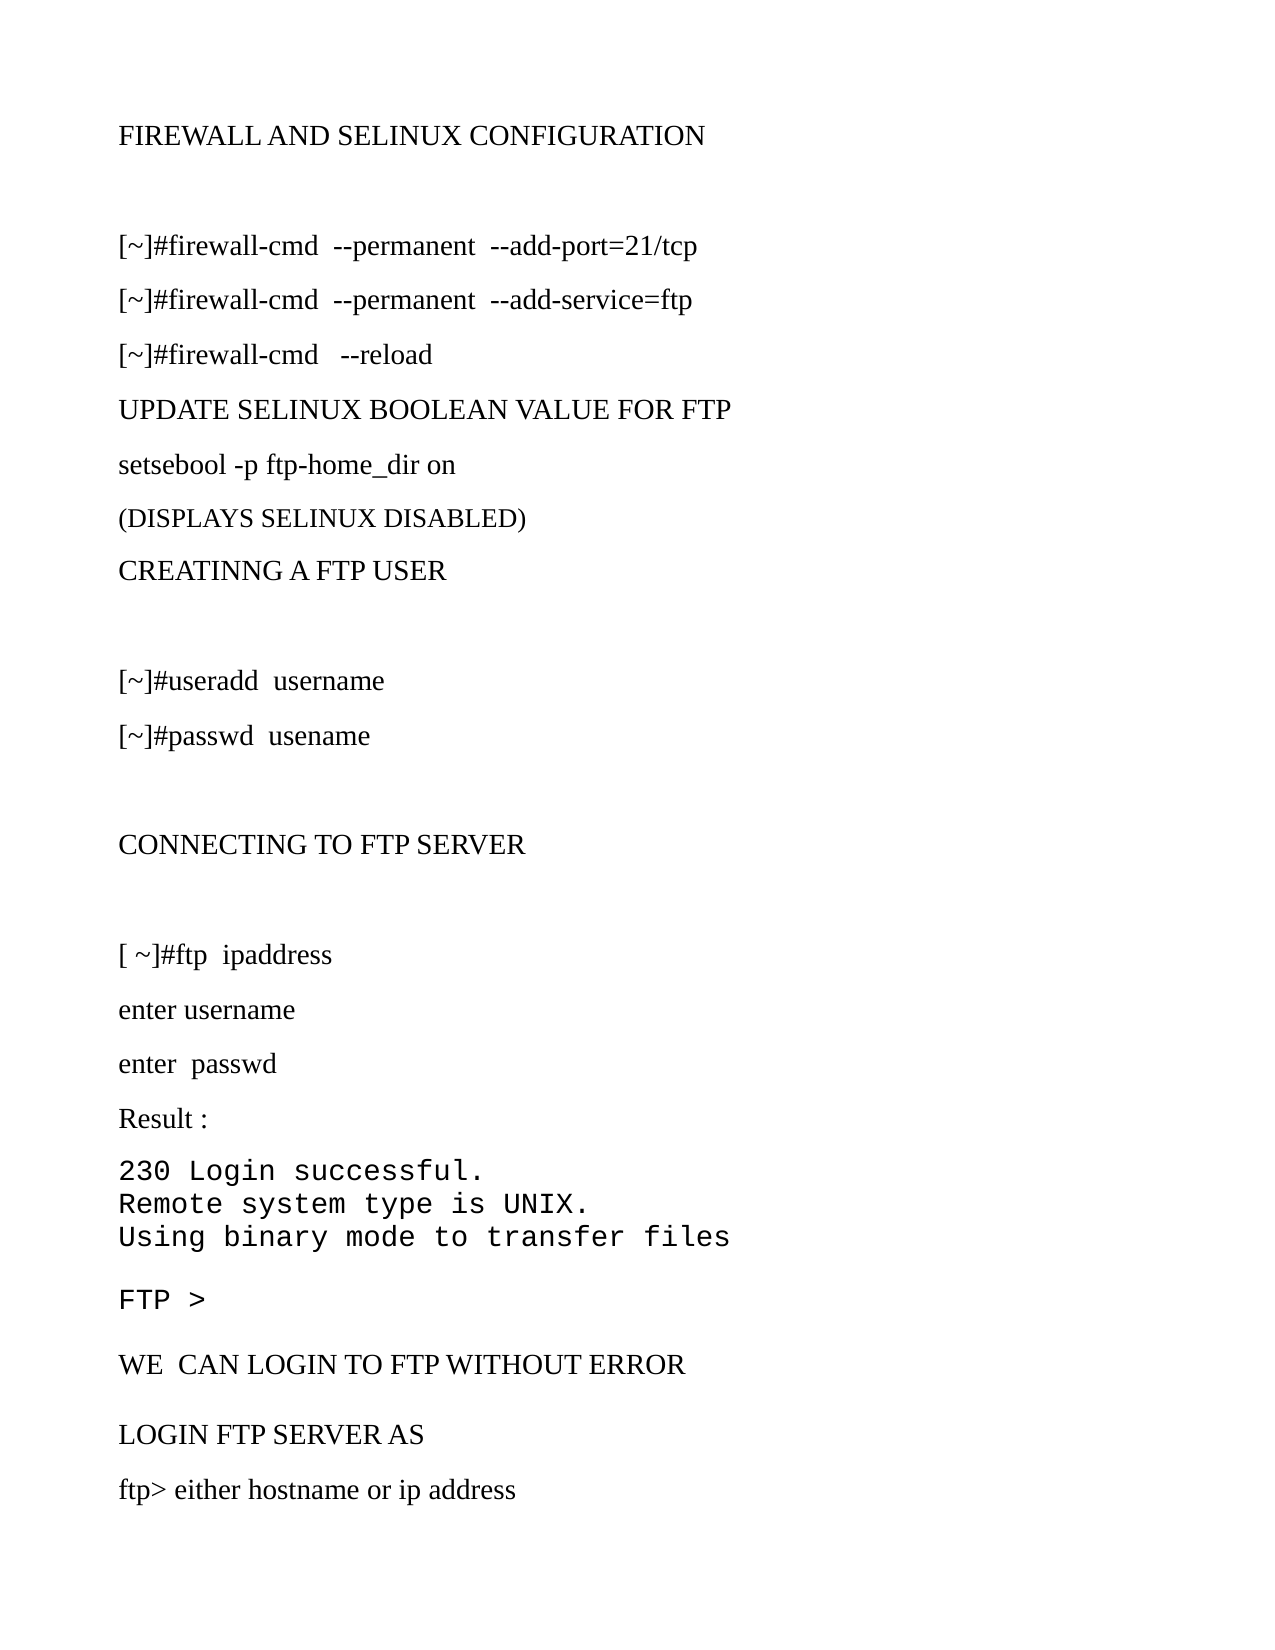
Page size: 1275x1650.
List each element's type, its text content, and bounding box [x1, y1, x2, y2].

text enter passwd [118, 1047, 1157, 1080]
text UPDATE SELINUX BOOLEAN VALUE FOR FTP [118, 392, 1157, 426]
text [~]#firewall-cmd --permanent --add-service=ftp [118, 282, 1157, 316]
text ftp> either hostname or ip address [118, 1472, 1157, 1505]
text [ ~]#ftp ipaddress [118, 937, 1157, 971]
text CREATINNG A FTP USER [118, 553, 1157, 587]
text WE CAN LOGIN TO FTP WITHOUT ERROR [118, 1347, 1157, 1381]
text setsebool -p ftp-home_dir on [118, 447, 1157, 480]
text Result : [118, 1101, 1157, 1135]
text Remote system type is UNIX. [118, 1189, 1157, 1222]
text LOGIN FTP SERVER AS [118, 1417, 1157, 1451]
text [~]#firewall-cmd --reload [118, 337, 1157, 371]
text enter username [118, 992, 1157, 1025]
text [~]#passwd usename [118, 718, 1157, 751]
text FTP > [118, 1285, 1157, 1318]
text (DISPLAYS SELINUX DISABLED) [118, 502, 1157, 533]
text 230 Login successful. [118, 1156, 1157, 1189]
text [~]#firewall-cmd --permanent --add-port=21/tcp [118, 228, 1157, 261]
text FIREWALL AND SELINUX CONFIGURATION [118, 118, 1157, 152]
text [~]#useradd username [118, 663, 1157, 697]
text Using binary mode to transfer files [118, 1222, 1157, 1255]
text CONNECTING TO FTP SERVER [118, 827, 1157, 861]
